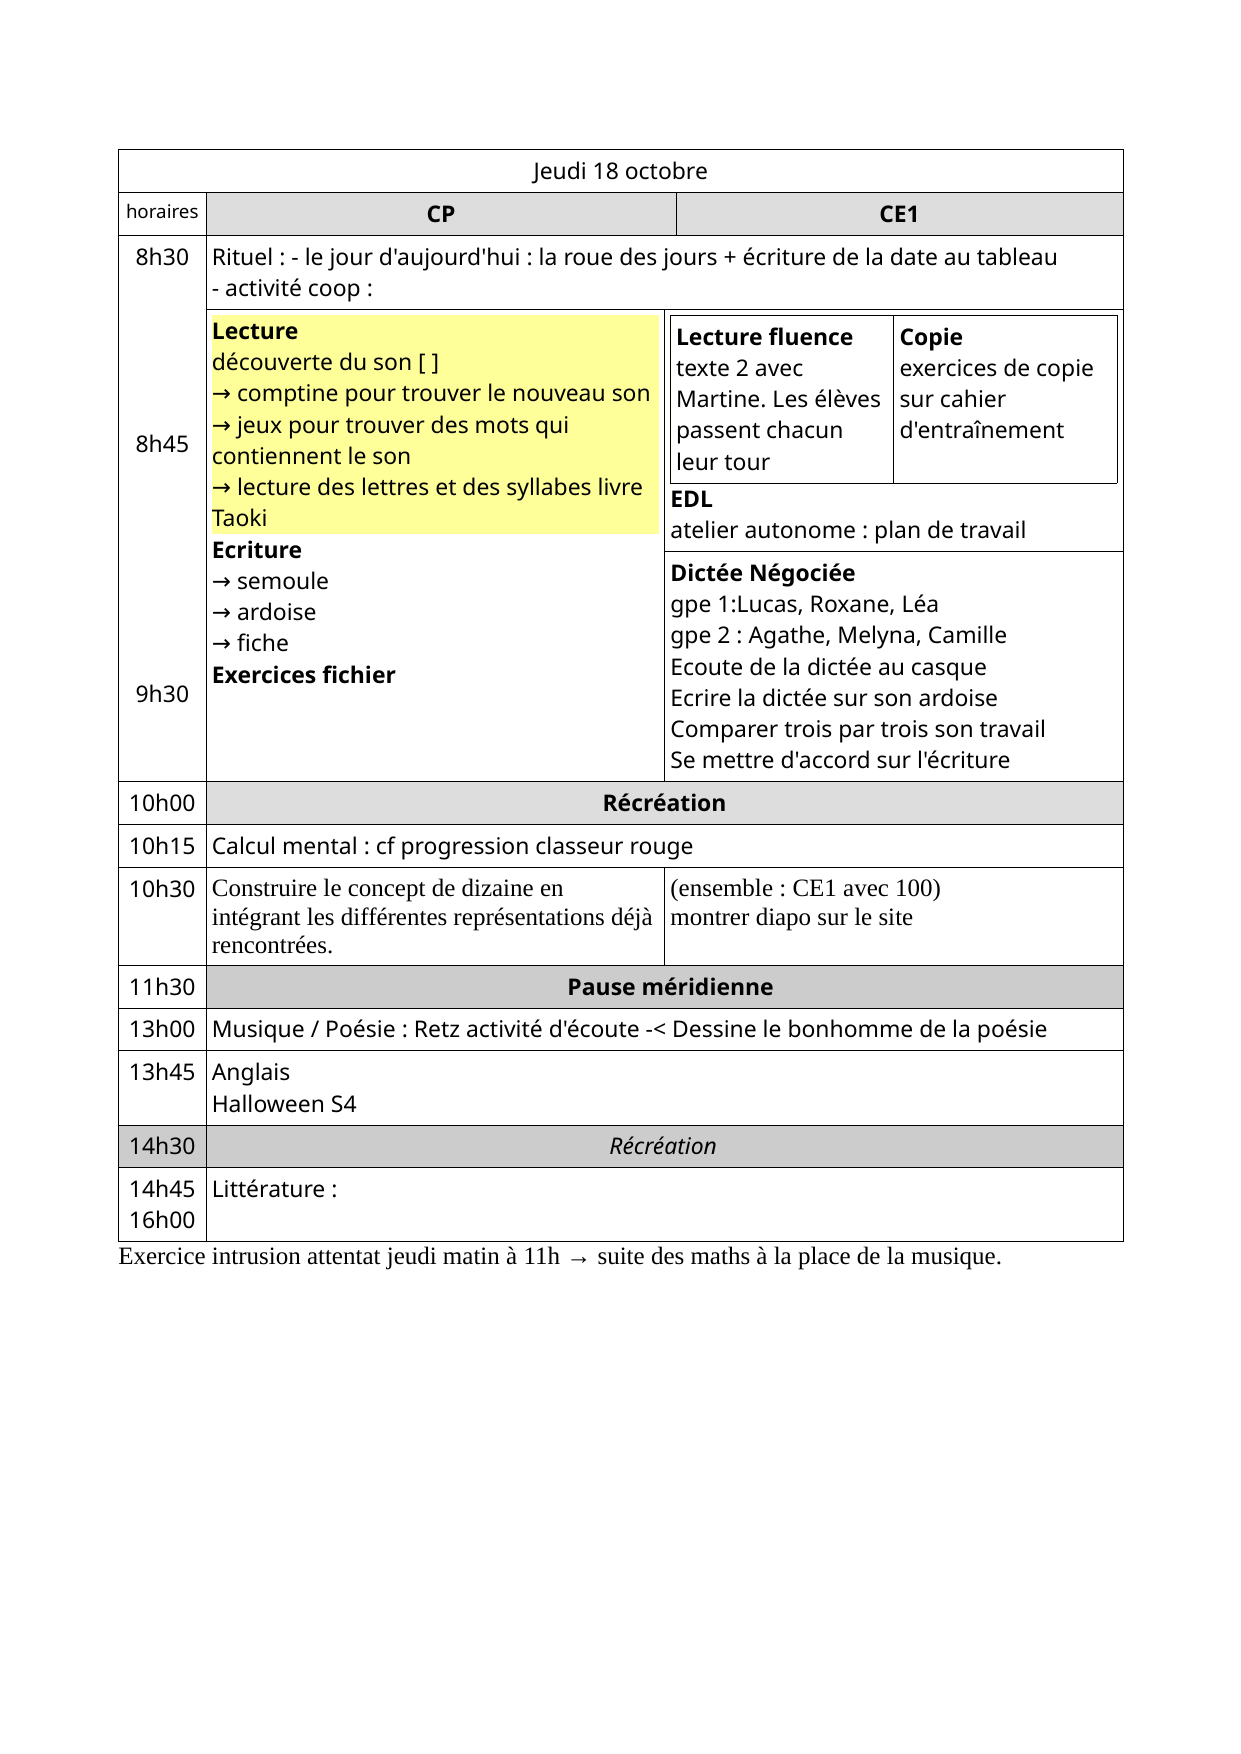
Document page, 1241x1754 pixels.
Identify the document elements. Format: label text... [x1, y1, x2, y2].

table_cell Anglais Halloween S4 [207, 1051, 1123, 1124]
table_cell (ensemble : CE1 avec 100) montrer diapo sur le site [665, 868, 1123, 965]
table_cell Lecture découverte du son [ ] → comptine pour trouver le nouveau son → jeux pour trouver des mots qui contiennent le son → lecture des lettres et des syllabes livre Taoki Ecriture → semoule → ardoise → fiche Exercices fichier [207, 310, 664, 781]
table_header Lecture fluence texte 2 avec Martine. Les élèves passent chacun leur tour [671, 316, 893, 483]
table_cell CP [207, 193, 676, 235]
table_cell Musique / Poésie : Retz activité d'écoute -< Dessine le bonhomme de la poésie [207, 1009, 1123, 1050]
table_cell 8h30 8h45 9h30 [119, 236, 206, 781]
table_cell 13h00 [119, 1009, 206, 1050]
table_cell EDL atelier autonome : plan de travail [665, 310, 1123, 551]
table_cell Récréation [207, 782, 1123, 824]
table_cell Dictée Négociée gpe 1:Lucas, Roxane, Léa gpe 2 : Agathe, Melyna, Camille Ecoute de la dictée au casque Ecrire la dictée sur son ardoise Comparer trois par trois son travail Se mettre d'accord sur l'écriture [665, 552, 1123, 781]
table_header Copie exercices de copie sur cahier d'entraînement [894, 316, 1117, 483]
table_cell Calcul mental : cf progression classeur rouge [207, 825, 1123, 867]
table_cell CE1 [677, 193, 1123, 235]
table_cell 10h15 [119, 825, 206, 867]
table_cell 11h30 [119, 966, 206, 1008]
table_header Jeudi 18 octobre [119, 150, 1123, 192]
table_cell horaires [119, 193, 206, 235]
table_cell Littérature : [207, 1168, 1123, 1241]
table_cell 10h30 [119, 868, 206, 965]
table_cell 14h30 [119, 1126, 206, 1167]
table_cell Récréation [207, 1126, 1123, 1167]
table_cell Construire le concept de dizaine en intégrant les différentes représentations déjà rencontrées. [207, 868, 664, 965]
table_cell 13h45 [119, 1051, 206, 1124]
table_cell Rituel : - le jour d'aujourd'hui : la roue des jours + écriture de la date au tableau - activité coop : [207, 236, 1123, 309]
table_cell Pause méridienne [207, 966, 1123, 1008]
table_cell 14h45 16h00 [119, 1168, 206, 1241]
table_cell 10h00 [119, 782, 206, 824]
text Exercice intrusion attentat jeudi matin à 11h → suite des maths à la place de la musique. [118, 1242, 1122, 1270]
